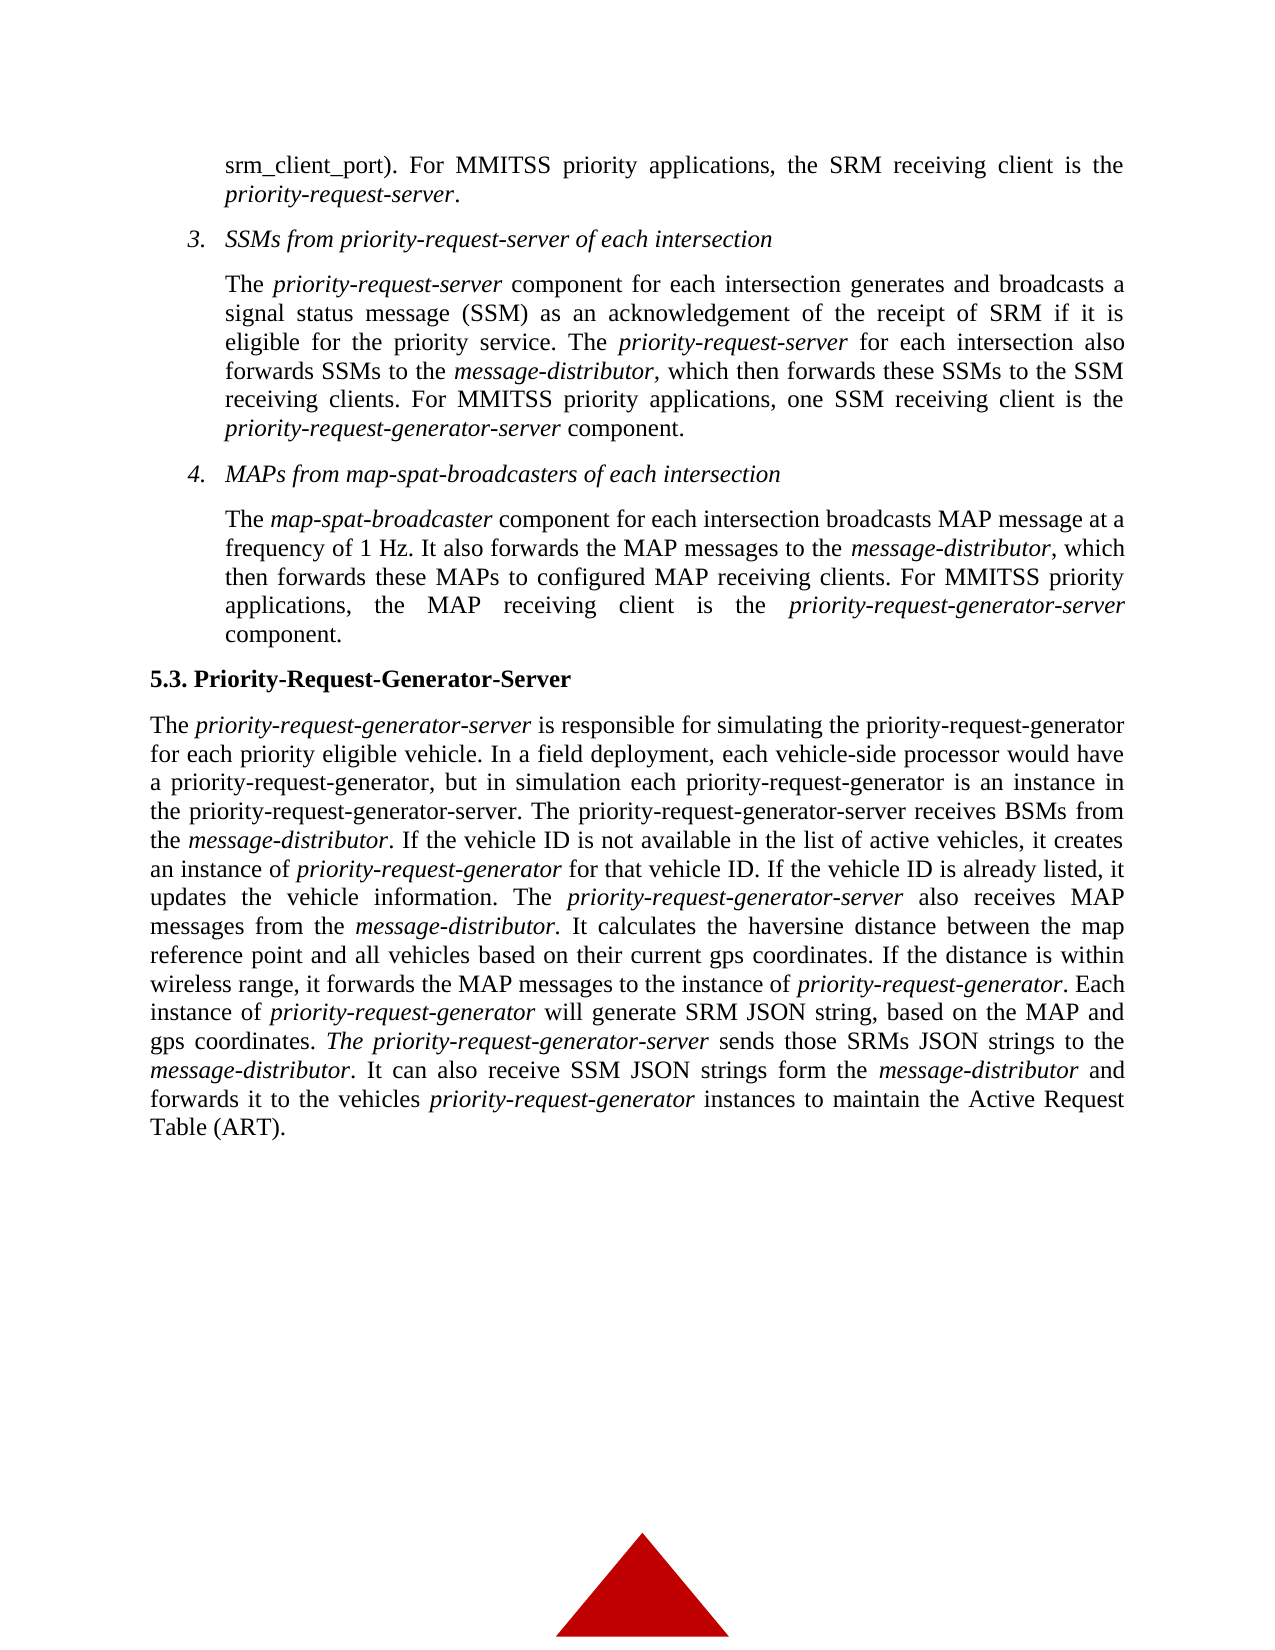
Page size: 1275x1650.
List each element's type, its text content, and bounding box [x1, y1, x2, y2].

text The priority-request-server component for each intersection generates and broadcasts a signal status message (SSM) as an acknowledgement of the receipt of SRM if it is eligible for the priority service. The priority-request-server for each intersection also forwards SSMs to the message-distributor, which then forwards these SSMs to the SSM receiving clients. For MMITSS priority applications, one SSM receiving client is the priority-request-generator-server component. [225, 269, 1125, 442]
list SSMs from priority-request-server of each intersection [187, 224, 1125, 253]
list MAPs from map-spat-broadcasters of each intersection [187, 459, 1125, 487]
text The map-spat-broadcaster component for each intersection broadcasts MAP message at a frequency of 1 Hz. It also forwards the MAP messages to the message-distributor, which then forwards these MAPs to configured MAP receiving clients. For MMITSS priority applications, the MAP receiving client is the priority-request-generator-server component. [225, 504, 1125, 648]
text 5.3. Priority-Request-Generator-Server [150, 664, 1125, 693]
text The priority-request-generator-server is responsible for simulating the priority-request-generator for each priority eligible vehicle. In a field deployment, each vehicle-side processor would have a priority-request-generator, but in simulation each priority-request-generator is an instance in the priority-request-generator-server. The priority-request-generator-server receives BSMs from the message-distributor. If the vehicle ID is not available in the list of active vehicles, it creates an instance of priority-request-generator for that vehicle ID. If the vehicle ID is already listed, it updates the vehicle information. The priority-request-generator-server also receives MAP messages from the message-distributor. It calculates the haversine distance between the map reference point and all vehicles based on their current gps coordinates. If the distance is within wireless range, it forwards the MAP messages to the instance of priority-request-generator. Each instance of priority-request-generator will generate SRM JSON string, based on the MAP and gps coordinates. The priority-request-generator-server sends those SRMs JSON strings to the message-distributor. It can also receive SSM JSON strings form the message-distributor and forwards it to the vehicles priority-request-generator instances to maintain the Active Request Table (ART). [150, 710, 1125, 1141]
text srm_client_port). For MMITSS priority applications, the SRM receiving client is the priority-request-server. [225, 150, 1125, 207]
